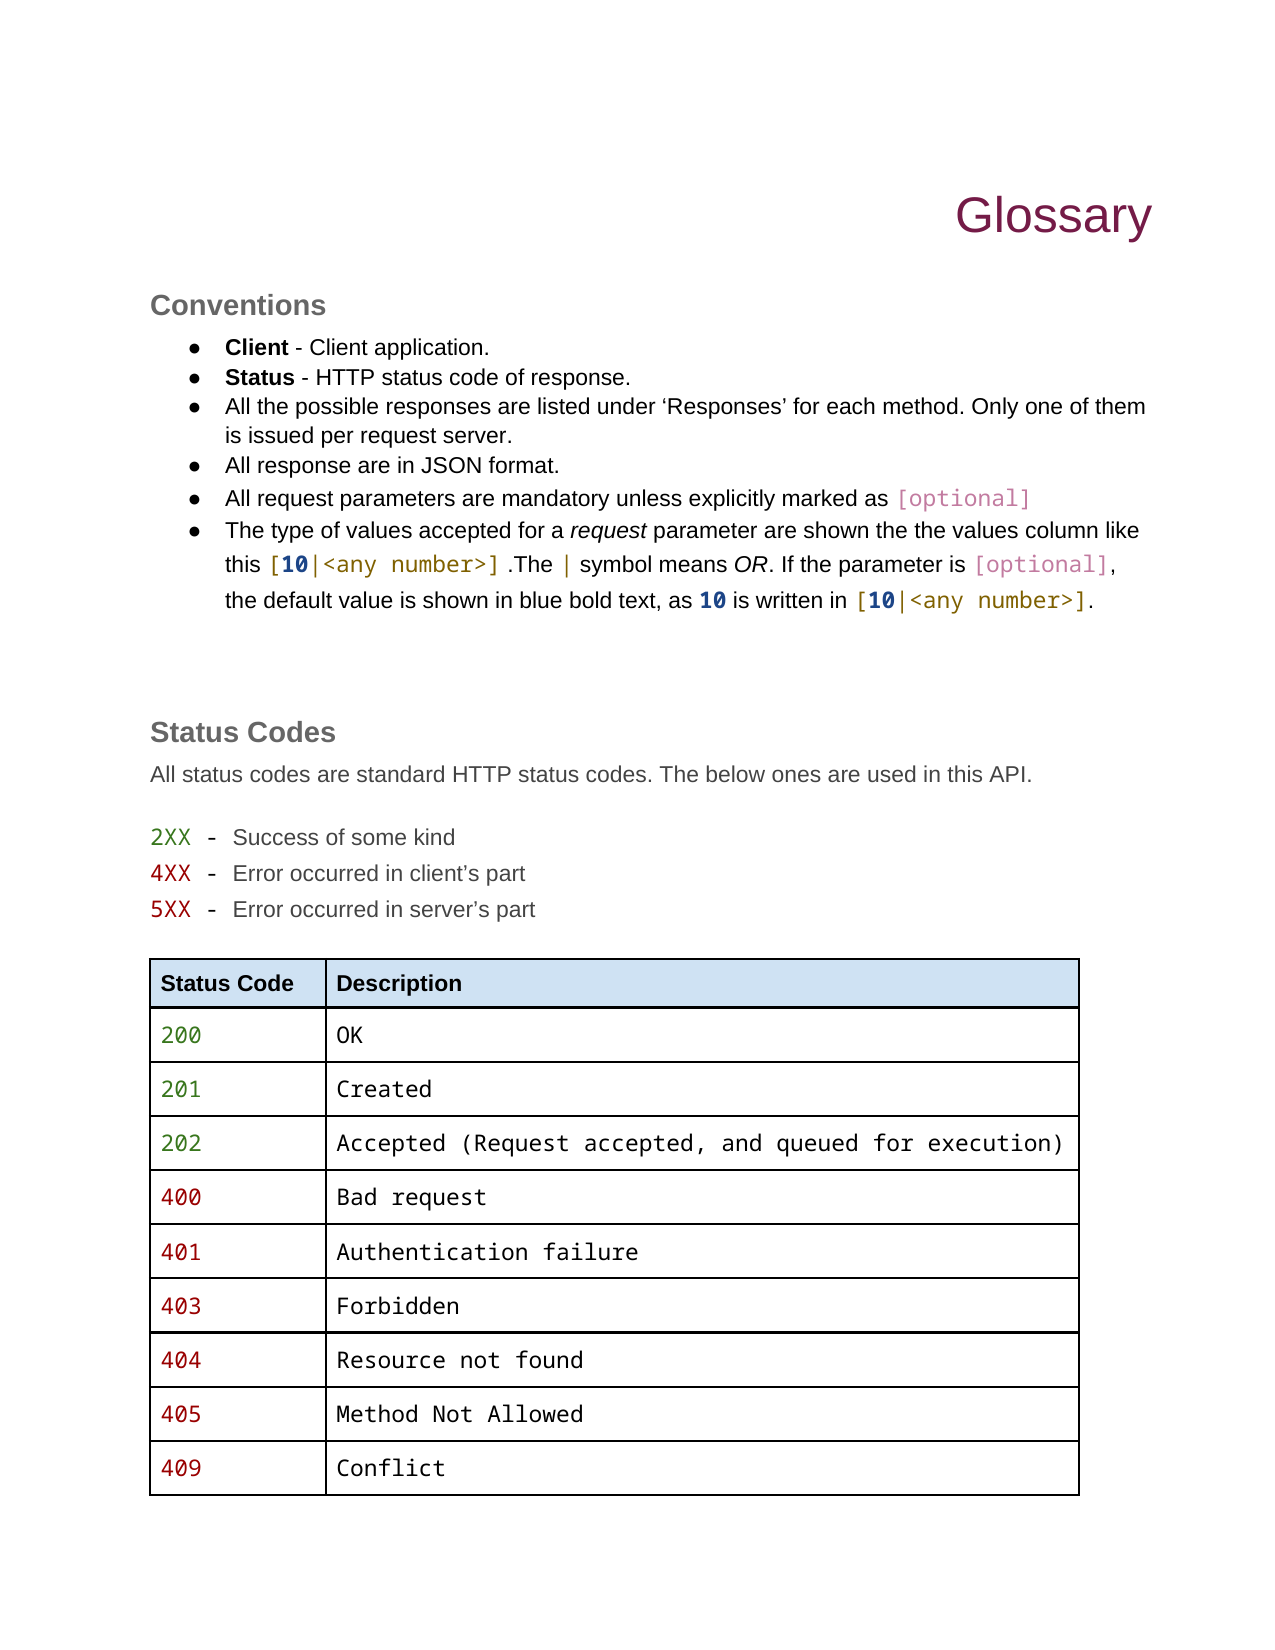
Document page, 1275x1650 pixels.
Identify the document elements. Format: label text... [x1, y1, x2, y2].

table_cell Conflict [327, 1442, 1078, 1494]
list Status - HTTP status code of response. [187, 364, 1152, 390]
table_cell Bad request [327, 1171, 1078, 1223]
table_cell 403 [151, 1279, 325, 1331]
text 4XX - Error occurred in client’s part [150, 857, 1152, 888]
table_cell 404 [151, 1334, 325, 1386]
subtitle Conventions [150, 289, 1152, 322]
list All request parameters are mandatory unless explicitly marked as [optional] [187, 482, 1152, 513]
table_cell 405 [151, 1388, 325, 1440]
table_cell 201 [151, 1063, 325, 1115]
text 2XX - Success of some kind [150, 821, 1152, 852]
table_cell Method Not Allowed [327, 1388, 1078, 1440]
table_cell 401 [151, 1225, 325, 1277]
subtitle Glossary [150, 187, 1152, 243]
table_cell Authentication failure [327, 1225, 1078, 1277]
table_cell Accepted (Request accepted, and queued for execution) [327, 1117, 1078, 1169]
table_cell 409 [151, 1442, 325, 1494]
table_cell 200 [151, 1009, 325, 1061]
subtitle Status Codes [150, 716, 1152, 749]
list All the possible responses are listed under ‘Responses’ for each method. Only one of them is issued per request server. [187, 394, 1152, 449]
list All response are in JSON format. [187, 452, 1152, 478]
list The type of values accepted for a request parameter are shown the the values column like this [10|<any number>] .The | symbol means OR. If the parameter is [optional], the default value is shown in blue bold text, as 10 is written in [10|<any number>]. [187, 518, 1152, 615]
table_cell 400 [151, 1171, 325, 1223]
text 5XX - Error occurred in server’s part [150, 892, 1152, 924]
table_cell Forbidden [327, 1279, 1078, 1331]
table_header Status Code [151, 960, 325, 1006]
table_cell Resource not found [327, 1334, 1078, 1386]
table_header Description [327, 960, 1078, 1006]
table_cell OK [327, 1009, 1078, 1061]
table_cell 202 [151, 1117, 325, 1169]
table_cell Created [327, 1063, 1078, 1115]
text All status codes are standard HTTP status codes. The below ones are used in this API. [150, 762, 1152, 787]
list Client - Client application. [187, 335, 1152, 361]
